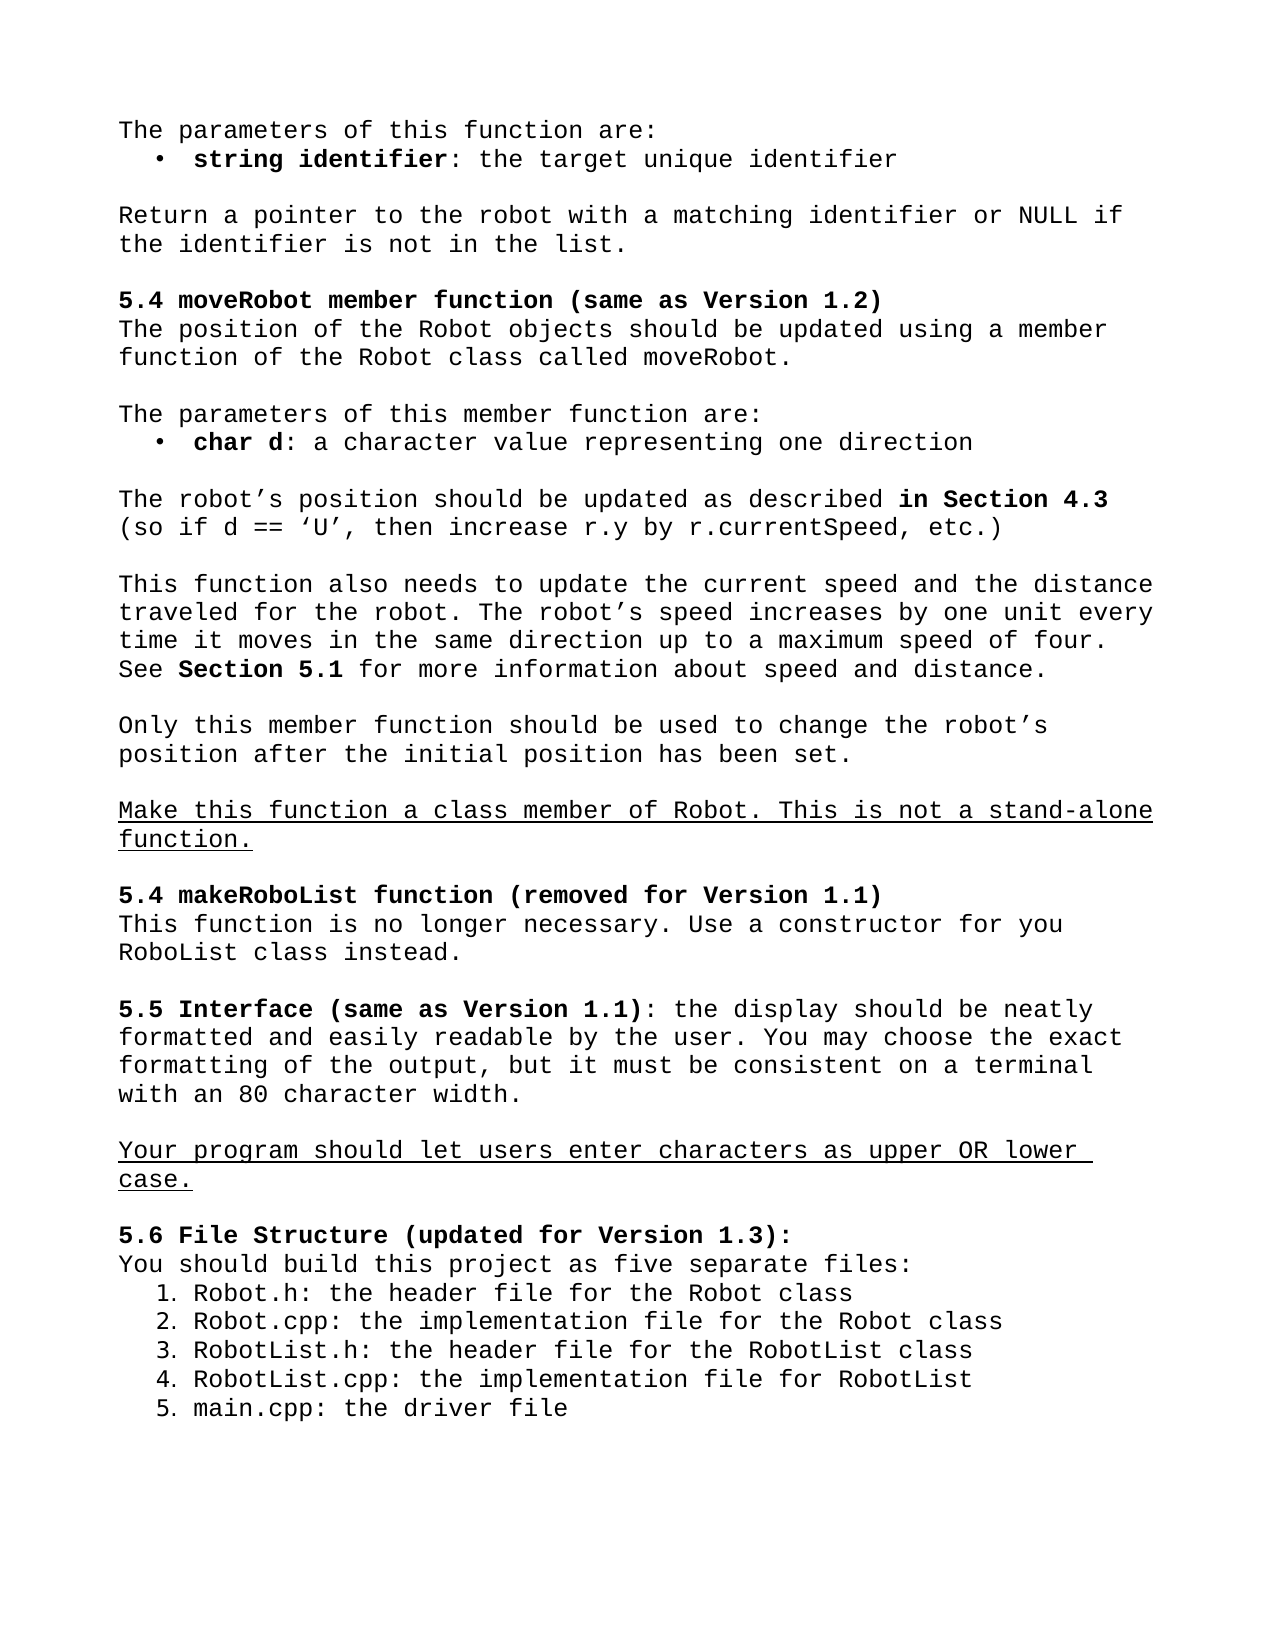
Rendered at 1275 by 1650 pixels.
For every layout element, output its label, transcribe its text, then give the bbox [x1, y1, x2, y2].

text The position of the Robot objects should be updated using a member function of the Robot class called moveRobot. [118, 316, 1157, 373]
text 5.4 makeRoboList function (removed for Version 1.1) [118, 883, 1157, 911]
text Only this member function should be used to change the robot’s position after the initial position has been set. [118, 713, 1157, 770]
list string identifier: the target unique identifier [156, 146, 1157, 175]
text This function is no longer necessary. Use a constructor for you RoboList class instead. [118, 911, 1157, 968]
text You should build this project as five separate files: [118, 1251, 1157, 1280]
text Return a pointer to the robot with a matching identifier or NULL if the identifier is not in the list. [118, 203, 1157, 260]
text The robot’s position should be updated as described in Section 4.3 (so if d == ‘U’, then increase r.y by r.currentSpeed, etc.) [118, 486, 1157, 543]
text This function also needs to update the current speed and the distance traveled for the robot. The robot’s speed increases by one unit every time it moves in the same direction up to a maximum speed of four. See Section 5.1 for more information about speed and distance. [118, 571, 1157, 685]
list Robot.cpp: the implementation file for the Robot class [156, 1308, 1157, 1337]
text Your program should let users enter characters as upper OR lower case. [118, 1138, 1157, 1195]
text Make this function a class member of Robot. This is not a stand-alone function. [118, 798, 1157, 855]
list char d: a character value representing one direction [156, 430, 1157, 458]
list Robot.h: the header file for the Robot class [156, 1280, 1157, 1308]
text The parameters of this member function are: [118, 401, 1157, 430]
text The parameters of this function are: [118, 118, 1157, 146]
text 5.5 Interface (same as Version 1.1): the display should be neatly formatted and easily readable by the user. You may choose the exact formatting of the output, but it must be consistent on a terminal with an 80 character width. [118, 996, 1157, 1110]
list RobotList.cpp: the implementation file for RobotList [156, 1366, 1157, 1395]
list main.cpp: the driver file [156, 1395, 1157, 1423]
text 5.4 moveRobot member function (same as Version 1.2) [118, 288, 1157, 316]
text 5.6 File Structure (updated for Version 1.3): [118, 1223, 1157, 1251]
list RobotList.h: the header file for the RobotList class [156, 1337, 1157, 1366]
